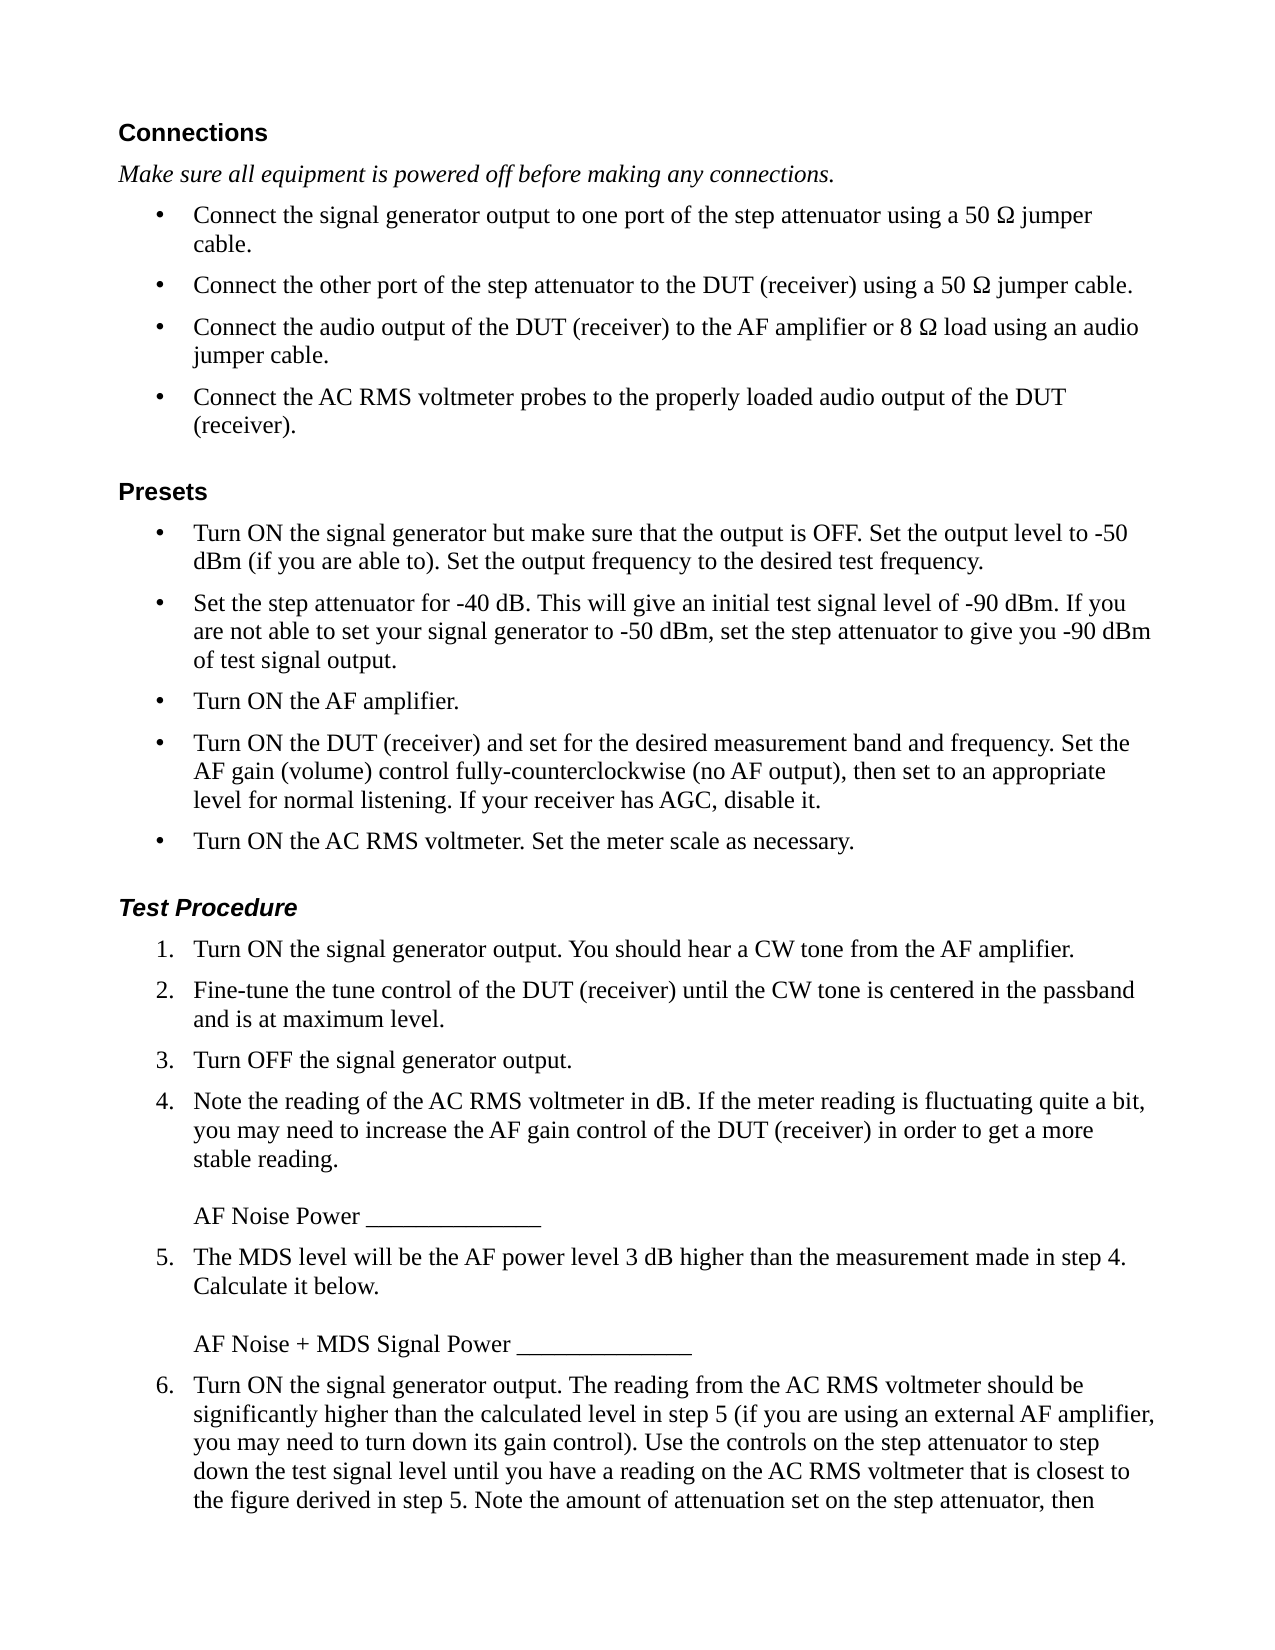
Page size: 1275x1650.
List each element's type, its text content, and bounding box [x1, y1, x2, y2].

list Turn ON the AF amplifier. [156, 686, 1157, 715]
subtitle Connections [118, 118, 1157, 147]
list Turn OFF the signal generator output. [156, 1045, 1157, 1074]
subtitle Test Procedure [118, 893, 1157, 921]
list The MDS level will be the AF power level 3 dB higher than the measurement made in step 4. Calculate it below. AF Noise + MDS Signal Power ______________ [156, 1242, 1157, 1357]
list Turn ON the DUT (receiver) and set for the desired measurement band and frequency. Set the AF gain (volume) control fully-counterclockwise (no AF output), then set to an appropriate level for normal listening. If your receiver has AGC, disable it. [156, 728, 1157, 814]
list Turn ON the signal generator but make sure that the output is OFF. Set the output level to -50 dBm (if you are able to). Set the output frequency to the desired test frequency. [156, 518, 1157, 575]
subtitle Presets [118, 477, 1157, 505]
list Turn ON the signal generator output. You should hear a CW tone from the AF amplifier. [156, 934, 1157, 962]
list Connect the other port of the step attenuator to the DUT (receiver) using a 50 Ω jumper cable. [156, 270, 1157, 299]
list Connect the signal generator output to one port of the step attenuator using a 50 Ω jumper cable. [156, 200, 1157, 258]
text Make sure all equipment is powered off before making any connections. [118, 159, 1157, 188]
list Turn ON the signal generator output. The reading from the AC RMS voltmeter should be significantly higher than the calculated level in step 5 (if you are using an external AF amplifier, you may need to turn down its gain control). Use the controls on the step attenuator to step down the test signal level until you have a reading on the AC RMS voltmeter that is closest to the figure derived in step 5. Note the amount of attenuation set on the step attenuator, then [156, 1370, 1157, 1514]
list Turn ON the AC RMS voltmeter. Set the meter scale as necessary. [156, 826, 1157, 855]
list Connect the AC RMS voltmeter probes to the properly loaded audio output of the DUT (receiver). [156, 382, 1157, 439]
list Note the reading of the AC RMS voltmeter in dB. If the meter reading is fluctuating quite a bit, you may need to increase the AF gain control of the DUT (receiver) in order to get a more stable reading. AF Noise Power ______________ [156, 1086, 1157, 1230]
list Connect the audio output of the DUT (receiver) to the AF amplifier or 8 Ω load using an audio jumper cable. [156, 312, 1157, 369]
list Set the step attenuator for -40 dB. This will give an initial test signal level of -90 dBm. If you are not able to set your signal generator to -50 dBm, set the step attenuator to give you -90 dBm of test signal output. [156, 588, 1157, 674]
list Fine-tune the tune control of the DUT (receiver) until the CW tone is centered in the passband and is at maximum level. [156, 975, 1157, 1032]
